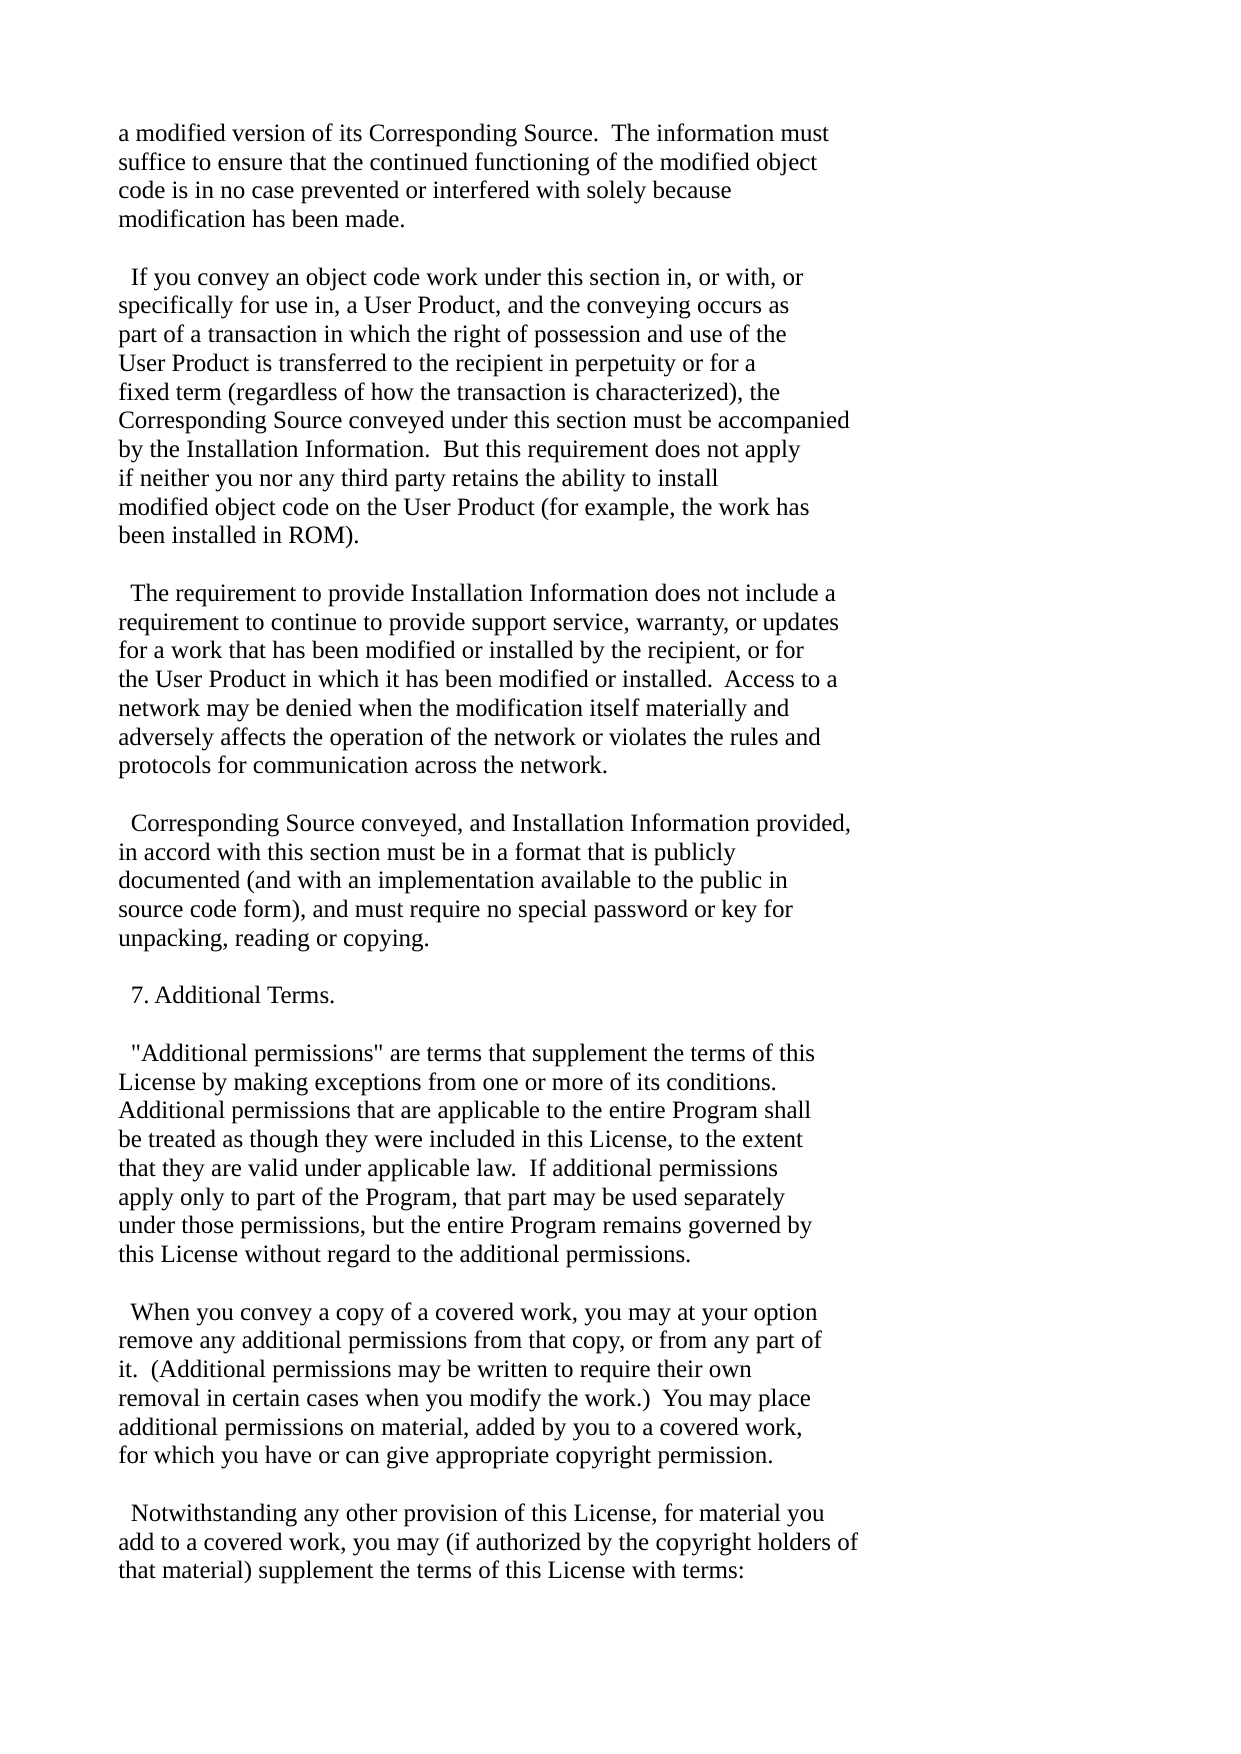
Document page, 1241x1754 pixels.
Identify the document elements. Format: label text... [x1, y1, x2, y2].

text When you convey a copy of a covered work, you may at your option [118, 1297, 1122, 1326]
text that they are valid under applicable law. If additional permissions [118, 1153, 1122, 1182]
text add to a covered work, you may (if authorized by the copyright holders of [118, 1527, 1122, 1556]
text it. (Additional permissions may be written to require their own [118, 1354, 1122, 1383]
text the User Product in which it has been modified or installed. Access to a [118, 664, 1122, 693]
text code is in no case prevented or interfered with solely because [118, 176, 1122, 204]
text removal in certain cases when you modify the work.) You may place [118, 1383, 1122, 1412]
text remove any additional permissions from that copy, or from any part of [118, 1326, 1122, 1354]
text this License without regard to the additional permissions. [118, 1239, 1122, 1268]
text Corresponding Source conveyed under this section must be accompanied [118, 406, 1122, 434]
text requirement to continue to provide support service, warranty, or updates [118, 607, 1122, 636]
text part of a transaction in which the right of possession and use of the [118, 319, 1122, 348]
text a modified version of its Corresponding Source. The information must [118, 118, 1122, 147]
text for which you have or can give appropriate copyright permission. [118, 1441, 1122, 1469]
text Corresponding Source conveyed, and Installation Information provided, [118, 808, 1122, 837]
text under those permissions, but the entire Program remains governed by [118, 1211, 1122, 1239]
text if neither you nor any third party retains the ability to install [118, 463, 1122, 492]
text suffice to ensure that the continued functioning of the modified object [118, 147, 1122, 176]
text unpacking, reading or copying. [118, 923, 1122, 952]
text by the Installation Information. But this requirement does not apply [118, 434, 1122, 463]
text Notwithstanding any other provision of this License, for material you [118, 1498, 1122, 1527]
text been installed in ROM). [118, 521, 1122, 549]
text network may be denied when the modification itself materially and [118, 693, 1122, 722]
text License by making exceptions from one or more of its conditions. [118, 1067, 1122, 1096]
text adversely affects the operation of the network or violates the rules and [118, 722, 1122, 751]
text fixed term (regardless of how the transaction is characterized), the [118, 377, 1122, 406]
text specifically for use in, a User Product, and the conveying occurs as [118, 291, 1122, 319]
text source code form), and must require no special password or key for [118, 894, 1122, 923]
text in accord with this section must be in a format that is publicly [118, 837, 1122, 866]
text protocols for communication across the network. [118, 751, 1122, 779]
text apply only to part of the Program, that part may be used separately [118, 1182, 1122, 1211]
text for a work that has been modified or installed by the recipient, or for [118, 636, 1122, 664]
text 7. Additional Terms. [118, 981, 1122, 1009]
text modification has been made. [118, 204, 1122, 233]
text modified object code on the User Product (for example, the work has [118, 492, 1122, 521]
text User Product is transferred to the recipient in perpetuity or for a [118, 348, 1122, 377]
text that material) supplement the terms of this License with terms: [118, 1556, 1122, 1584]
text Additional permissions that are applicable to the entire Program shall [118, 1096, 1122, 1124]
text If you convey an object code work under this section in, or with, or [118, 262, 1122, 291]
text be treated as though they were included in this License, to the extent [118, 1124, 1122, 1153]
text "Additional permissions" are terms that supplement the terms of this [118, 1038, 1122, 1067]
text additional permissions on material, added by you to a covered work, [118, 1412, 1122, 1441]
text The requirement to provide Installation Information does not include a [118, 578, 1122, 607]
text documented (and with an implementation available to the public in [118, 866, 1122, 894]
